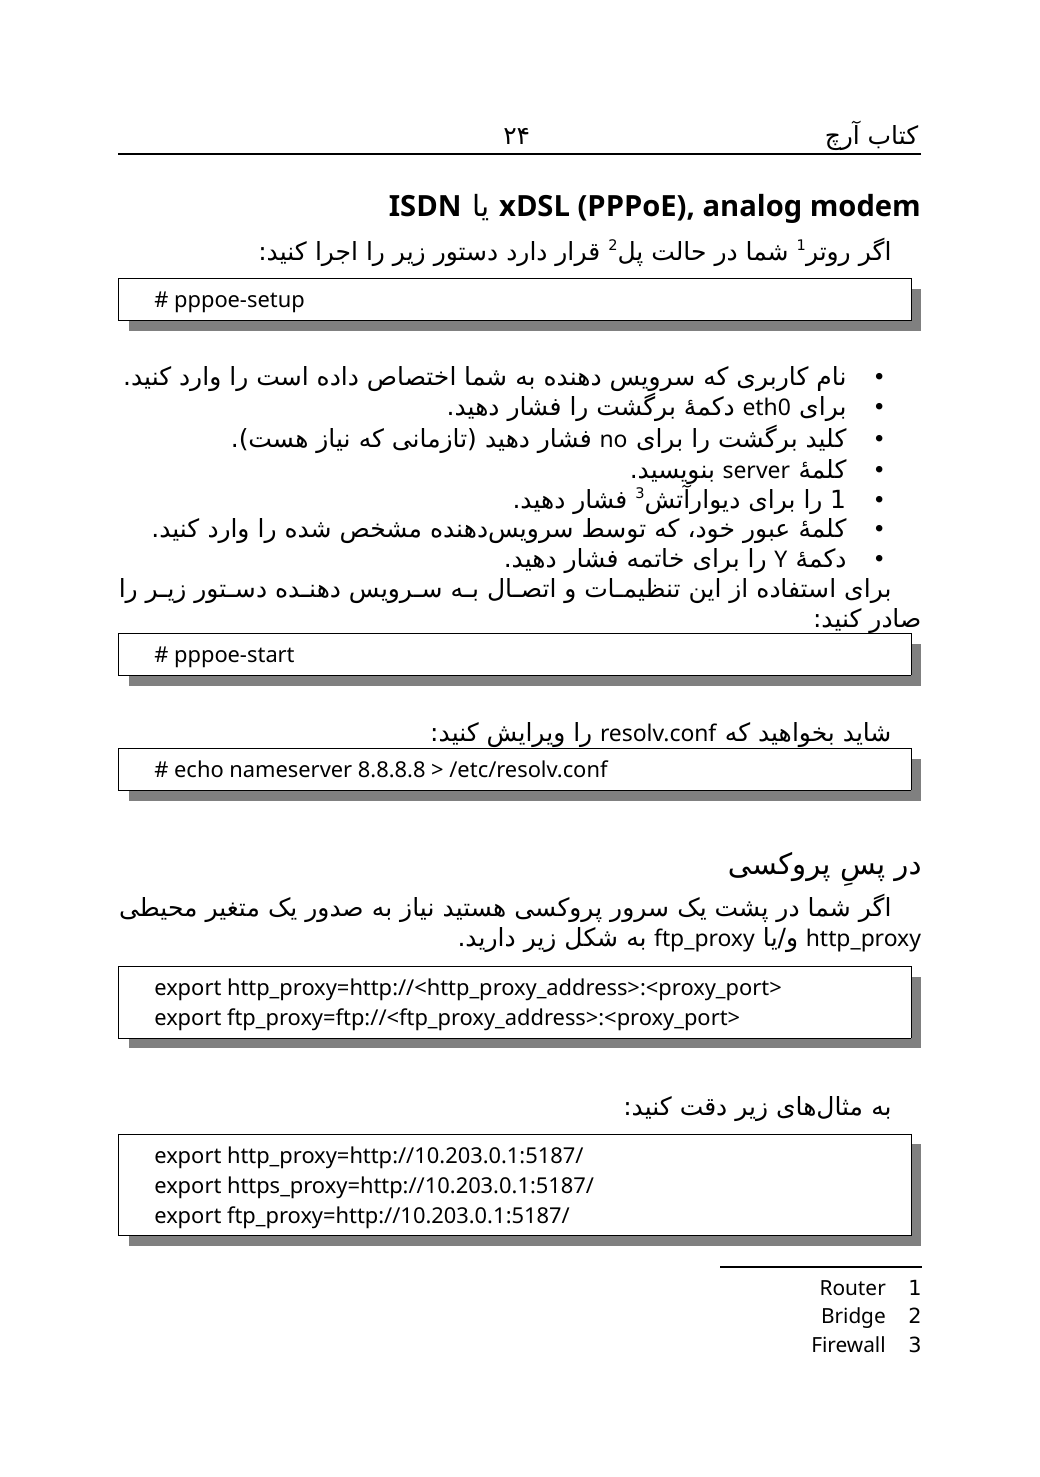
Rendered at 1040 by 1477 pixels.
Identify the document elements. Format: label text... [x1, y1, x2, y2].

text به مثال‌های زیر دقت کنید: [118, 1092, 921, 1121]
list 1 را برای دیوارآتش فشار دهید. [118, 485, 884, 514]
list دکمهٔ Y را برای خاتمه فشار دهید. [118, 543, 884, 575]
list نام کاربری که سرویس دهنده به شما اختصاص داده است را وارد کنید. [118, 362, 884, 391]
subtitle xDSL (PPPoE), analog modem یا ISDN [118, 185, 921, 225]
table_header # pppoe-start [119, 634, 911, 675]
table_header export http_proxy=http://<http_proxy_address>:<proxy_port> export ftp_proxy=ftp://<ftp_proxy_address>:<proxy_port> [119, 967, 911, 1038]
text اگر روتر شما در حالت پل قرار دارد دستور زیر را اجرا کنید: [118, 237, 921, 266]
list کلمهٔ server بنویسید. [118, 454, 884, 485]
table_header # pppoe-setup [119, 279, 911, 320]
table_header # echo nameserver 8.8.8.8 > /etc/resolv.conf [119, 749, 911, 790]
text برای استفاده از این تنظیمات و اتصال به سرویس دهنده دستور زیر را صادر کنید: [118, 575, 921, 633]
list کلید برگشت را برای no فشار دهید (تازمانی که نیاز هست). [118, 423, 884, 454]
table_header export http_proxy=http://10.203.0.1:5187/ export https_proxy=http://10.203.0.1:5187/ export ftp_proxy=http://10.203.0.1:5187/ [119, 1135, 911, 1235]
text شاید بخواهید که resolv.conf را ویرایش کنید: [118, 717, 921, 748]
list Firewall [118, 1330, 921, 1358]
list کلمهٔ عبور خود، که توسط سرویس‌دهنده مشخص شده را وارد کنید. [118, 514, 884, 543]
list برای eth0 دکمهٔ برگشت را فشار دهید. [118, 391, 884, 423]
text Bridge [118, 1301, 921, 1330]
text اگر شما در پشت یک سرور پروکسی هستید نیاز به صدور یک متغیر محیطی http_proxy و/یا ftp_proxy به شکل زیر دارید. [118, 893, 921, 953]
text Router [118, 1273, 921, 1301]
subtitle در پسِ پروکسی [118, 847, 921, 881]
